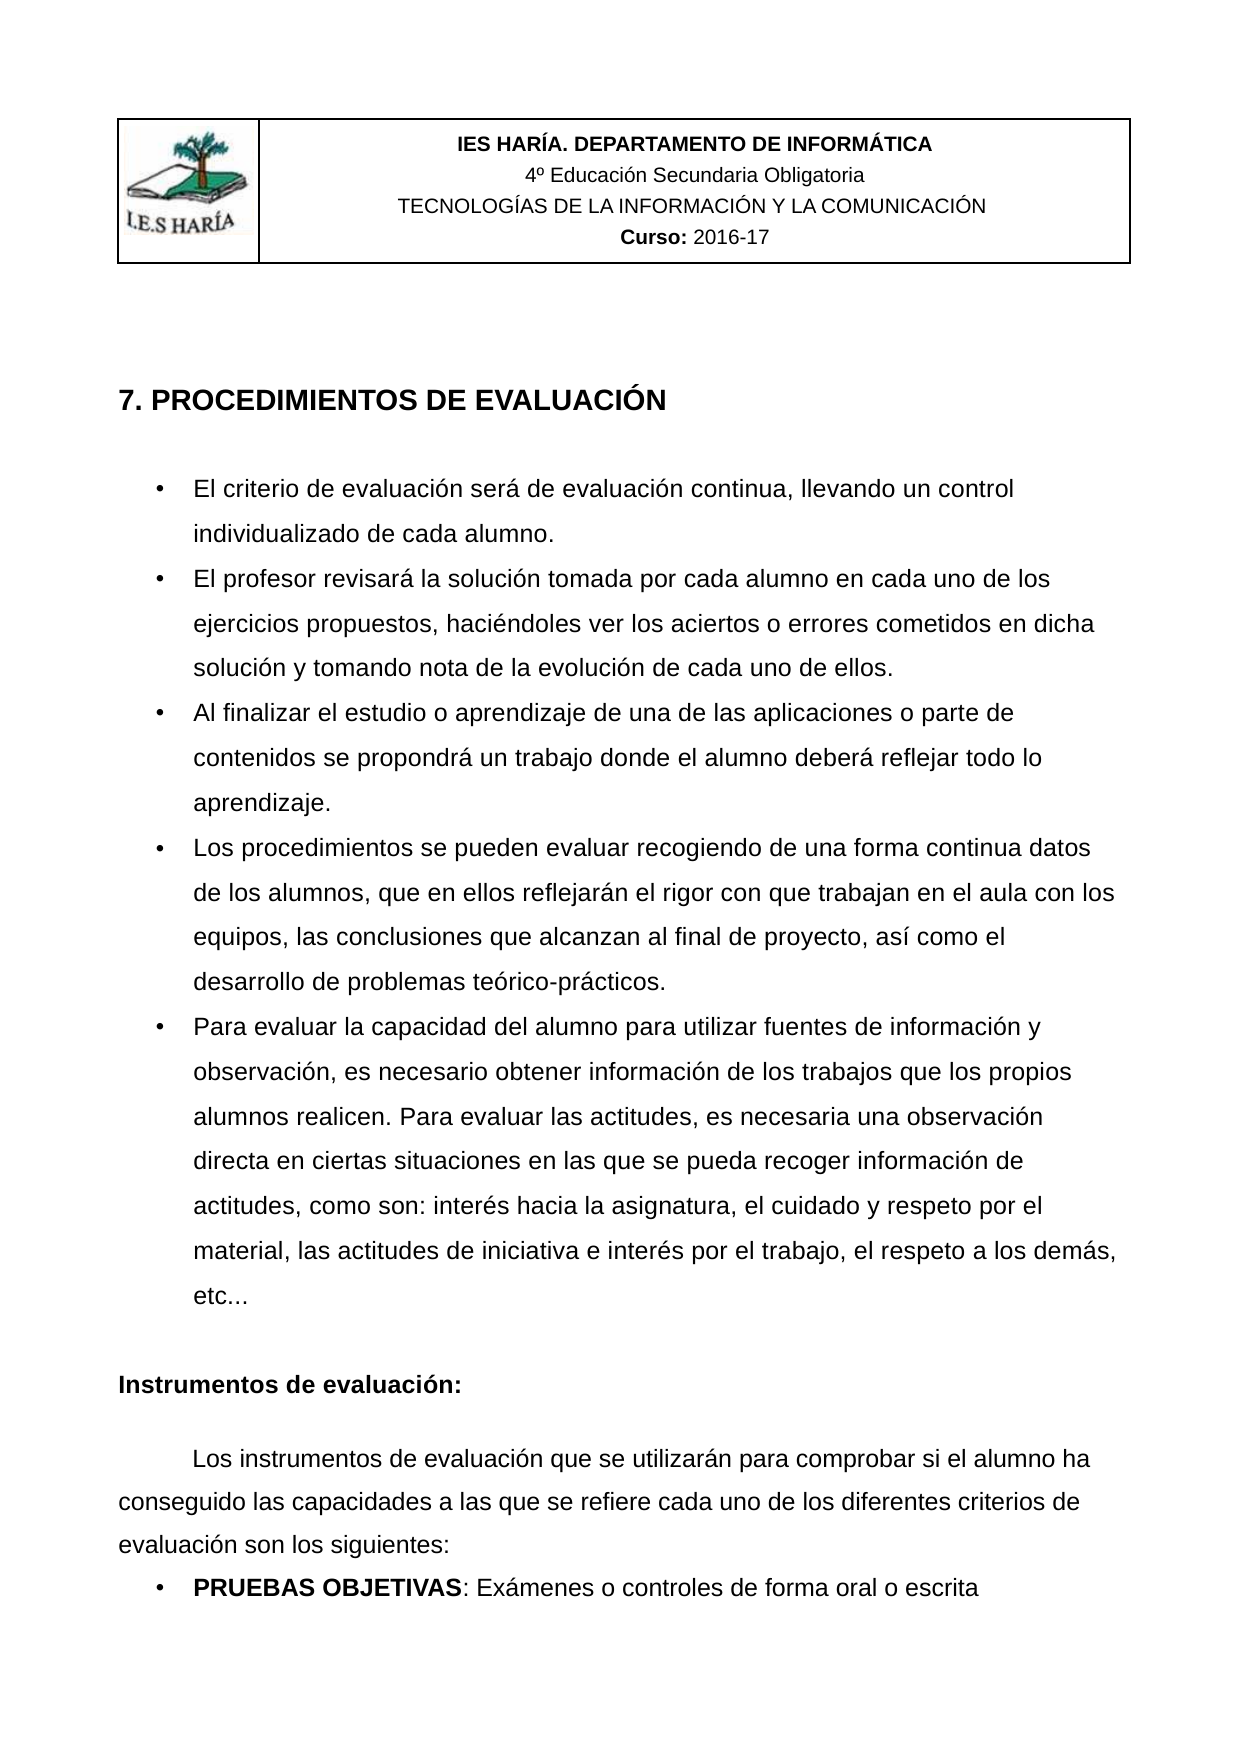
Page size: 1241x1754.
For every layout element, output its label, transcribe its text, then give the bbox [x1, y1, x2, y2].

list El profesor revisará la solución tomada por cada alumno en cada uno de los ejercicios propuestos, haciéndoles ver los aciertos o errores cometidos en dicha solución y tomando nota de la evolución de cada uno de ellos. [156, 564, 1122, 683]
text Instrumentos de evaluación: [118, 1370, 1122, 1400]
list Los procedimientos se pueden evaluar recogiendo de una forma continua datos de los alumnos, que en ellos reflejarán el rigor con que trabajan en el aula con los equipos, las conclusiones que alcanzan al final de proyecto, así como el desarrollo de problemas teórico-prácticos. [156, 833, 1122, 997]
list Para evaluar la capacidad del alumno para utilizar fuentes de información y observación, es necesario obtener información de los trabajos que los propios alumnos realicen. Para evaluar las actitudes, es necesaria una observación directa en ciertas situaciones en las que se pueda recoger información de actitudes, como son: interés hacia la asignatura, el cuidado y respeto por el material, las actitudes de iniciativa e interés por el trabajo, el respeto a los demás, etc... [156, 1012, 1122, 1311]
list El criterio de evaluación será de evaluación continua, llevando un control individualizado de cada alumno. [156, 474, 1122, 549]
picture [123, 126, 254, 235]
list Al finalizar el estudio o aprendizaje de una de las aplicaciones o parte de contenidos se propondrá un trabajo donde el alumno deberá reflejar todo lo aprendizaje. [156, 698, 1122, 818]
subtitle 7. PROCEDIMIENTOS DE EVALUACIÓN [118, 383, 1122, 417]
text Los instrumentos de evaluación que se utilizarán para comprobar si el alumno ha conseguido las capacidades a las que se refiere cada uno de los diferentes criterios de evaluación son los siguientes: [118, 1444, 1122, 1559]
list PRUEBAS OBJETIVAS: Exámenes o controles de forma oral o escrita [156, 1573, 1122, 1602]
